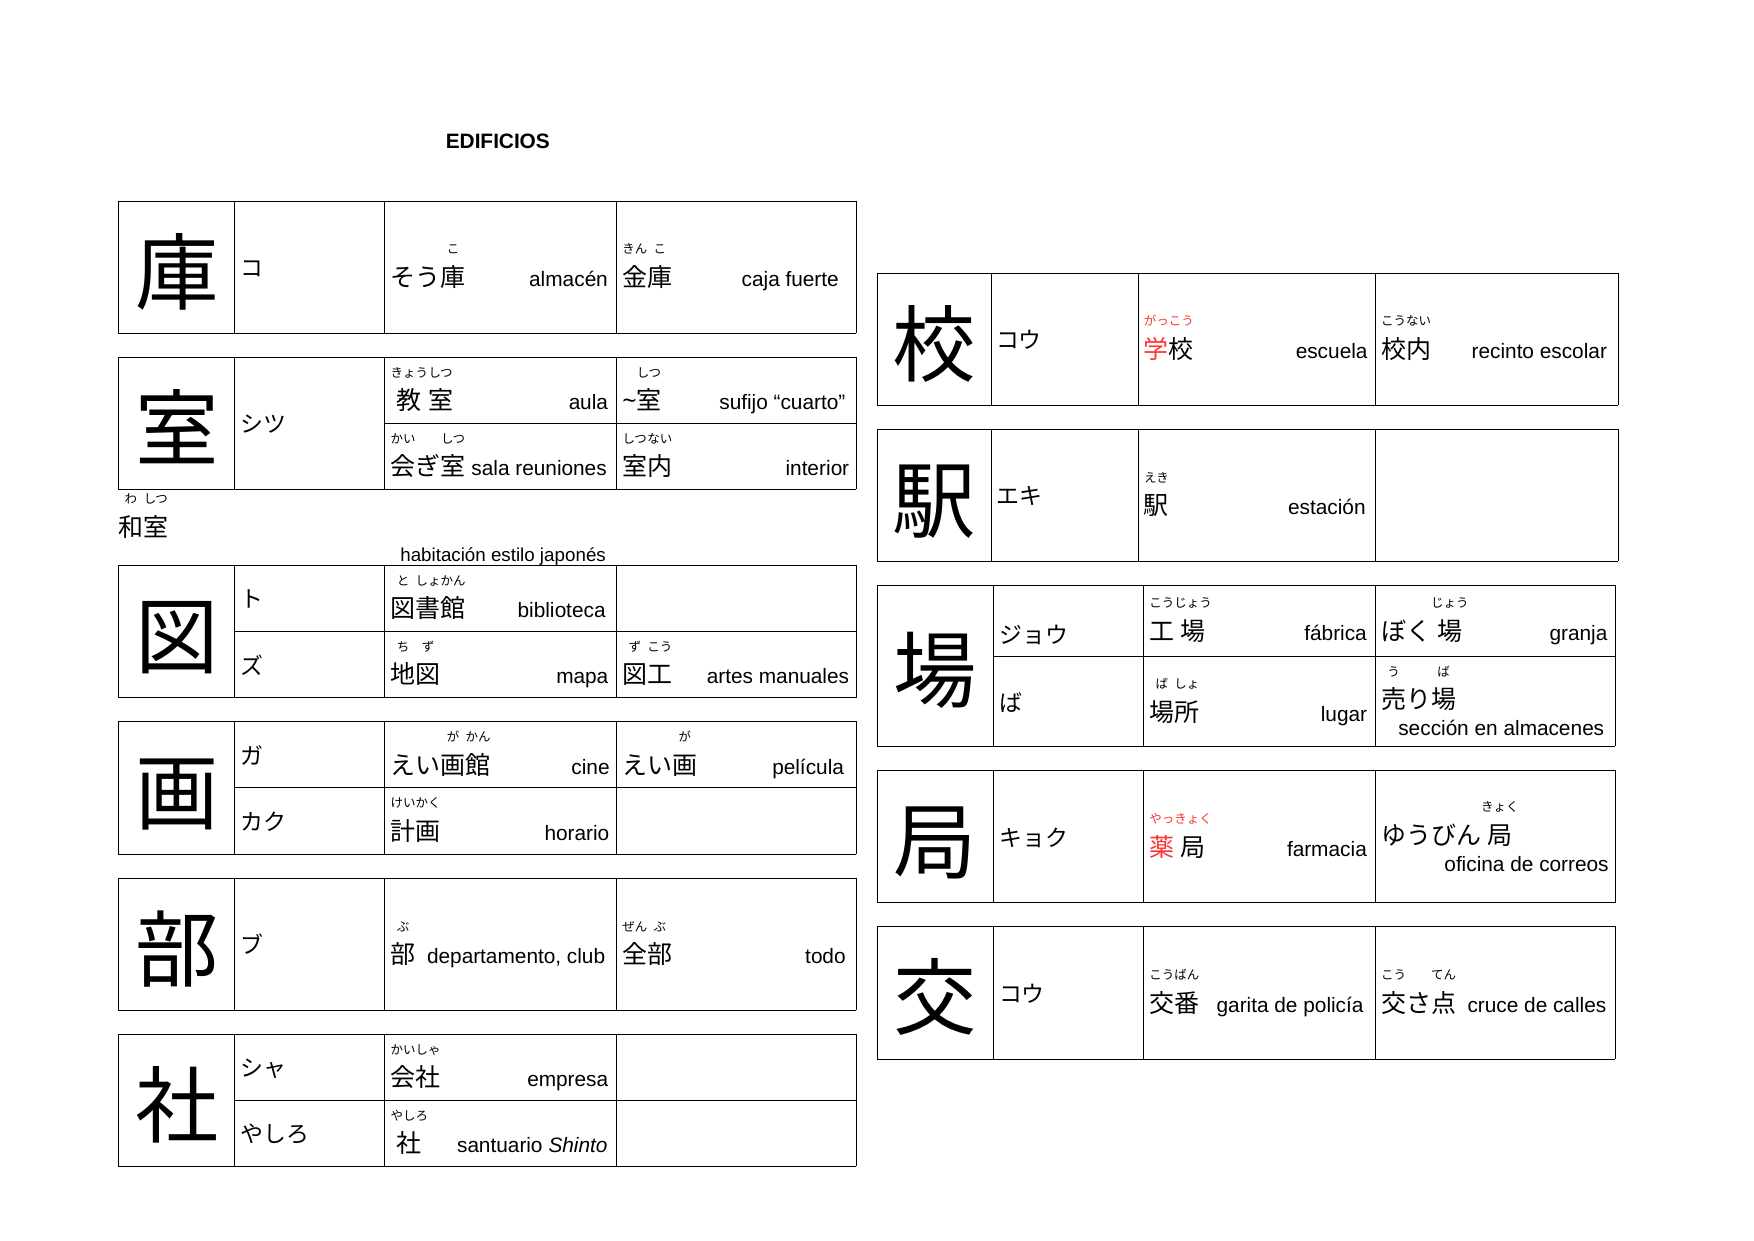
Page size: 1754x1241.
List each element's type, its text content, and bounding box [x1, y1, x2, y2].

table_header [617, 566, 856, 631]
table_header 社 [119, 1035, 234, 1166]
table_header 庫 [119, 202, 234, 333]
table_cell 会かいぎ室しつ sala reuniones [385, 424, 616, 489]
table_header ブ [235, 879, 384, 1010]
table_header 会かい社しゃ empresa [385, 1035, 616, 1100]
table_header 校 [878, 274, 991, 404]
table_header 教きょう室しつ aula [385, 358, 616, 423]
table_cell 売うり場ば sección en almacenes [1376, 657, 1615, 746]
table_header 交こう番ばん garita de policía [1144, 927, 1375, 1058]
table_header シツ [235, 358, 384, 489]
table_header 部ぶ departamento, club [385, 879, 616, 1010]
table_cell [617, 1101, 856, 1166]
text 和わ室しつ [118, 489, 877, 543]
table_cell 計けい画かく horario [385, 788, 616, 853]
table_header ト [235, 566, 384, 631]
table_header 交こうさ点てん cruce de calles [1376, 927, 1615, 1058]
table_header ~室しつ sufijo “cuarto” [617, 358, 856, 423]
table_cell 室しつ内ない interior [617, 424, 856, 489]
table_header 局 [878, 771, 993, 902]
table_header キョク [994, 771, 1143, 902]
table_header 駅えき estación [1139, 430, 1375, 561]
table_header ジョウ [994, 586, 1143, 656]
table_header 室 [119, 358, 234, 489]
table_cell 場ば所しょ lugar [1144, 657, 1375, 746]
text habitación estilo japonés [118, 543, 877, 565]
table_header コウ [994, 927, 1143, 1058]
table_header 駅 [878, 430, 991, 561]
table_header 図と書しょ館かん biblioteca [385, 566, 616, 631]
table_header 金きん庫こ caja fuerte [617, 202, 856, 333]
table_header コ [235, 202, 384, 333]
table_header [1376, 430, 1618, 561]
table_header シャ [235, 1035, 384, 1100]
table_header ぼく場じょう granja [1376, 586, 1615, 656]
table_header 交 [878, 927, 993, 1058]
table_cell 図ず工こう artes manuales [617, 632, 856, 697]
table_header [617, 1035, 856, 1100]
table_header えい画が película [617, 722, 856, 787]
table_header 部 [119, 879, 234, 1010]
table_cell カク [235, 788, 384, 853]
table_cell ば [994, 657, 1143, 746]
table_header 薬やっ局きょく farmacia [1144, 771, 1375, 902]
table_header ガ [235, 722, 384, 787]
table_header 全ぜん部ぶ todo [617, 879, 856, 1010]
table_cell ズ [235, 632, 384, 697]
table_header 学がっ校こう escuela [1139, 274, 1375, 404]
table_cell [617, 788, 856, 853]
table_cell やしろ [235, 1101, 384, 1166]
table_cell 地ち図ず mapa [385, 632, 616, 697]
table_header 場 [878, 586, 993, 746]
table_header 校こう内ない recinto escolar [1376, 274, 1618, 404]
table_header そう庫こ almacén [385, 202, 616, 333]
table_header 画 [119, 722, 234, 853]
table_header ゆうびん局きょく oficina de correos [1376, 771, 1615, 902]
table_header 図 [119, 566, 234, 697]
table_header 工こう場じょう fábrica [1144, 586, 1375, 656]
text EDIFICIOS [118, 129, 877, 153]
table_header えい画が館かん cine [385, 722, 616, 787]
table_header コウ [992, 274, 1138, 404]
table_cell 社やしろ santuario Shinto [385, 1101, 616, 1166]
table_header エキ [992, 430, 1138, 561]
